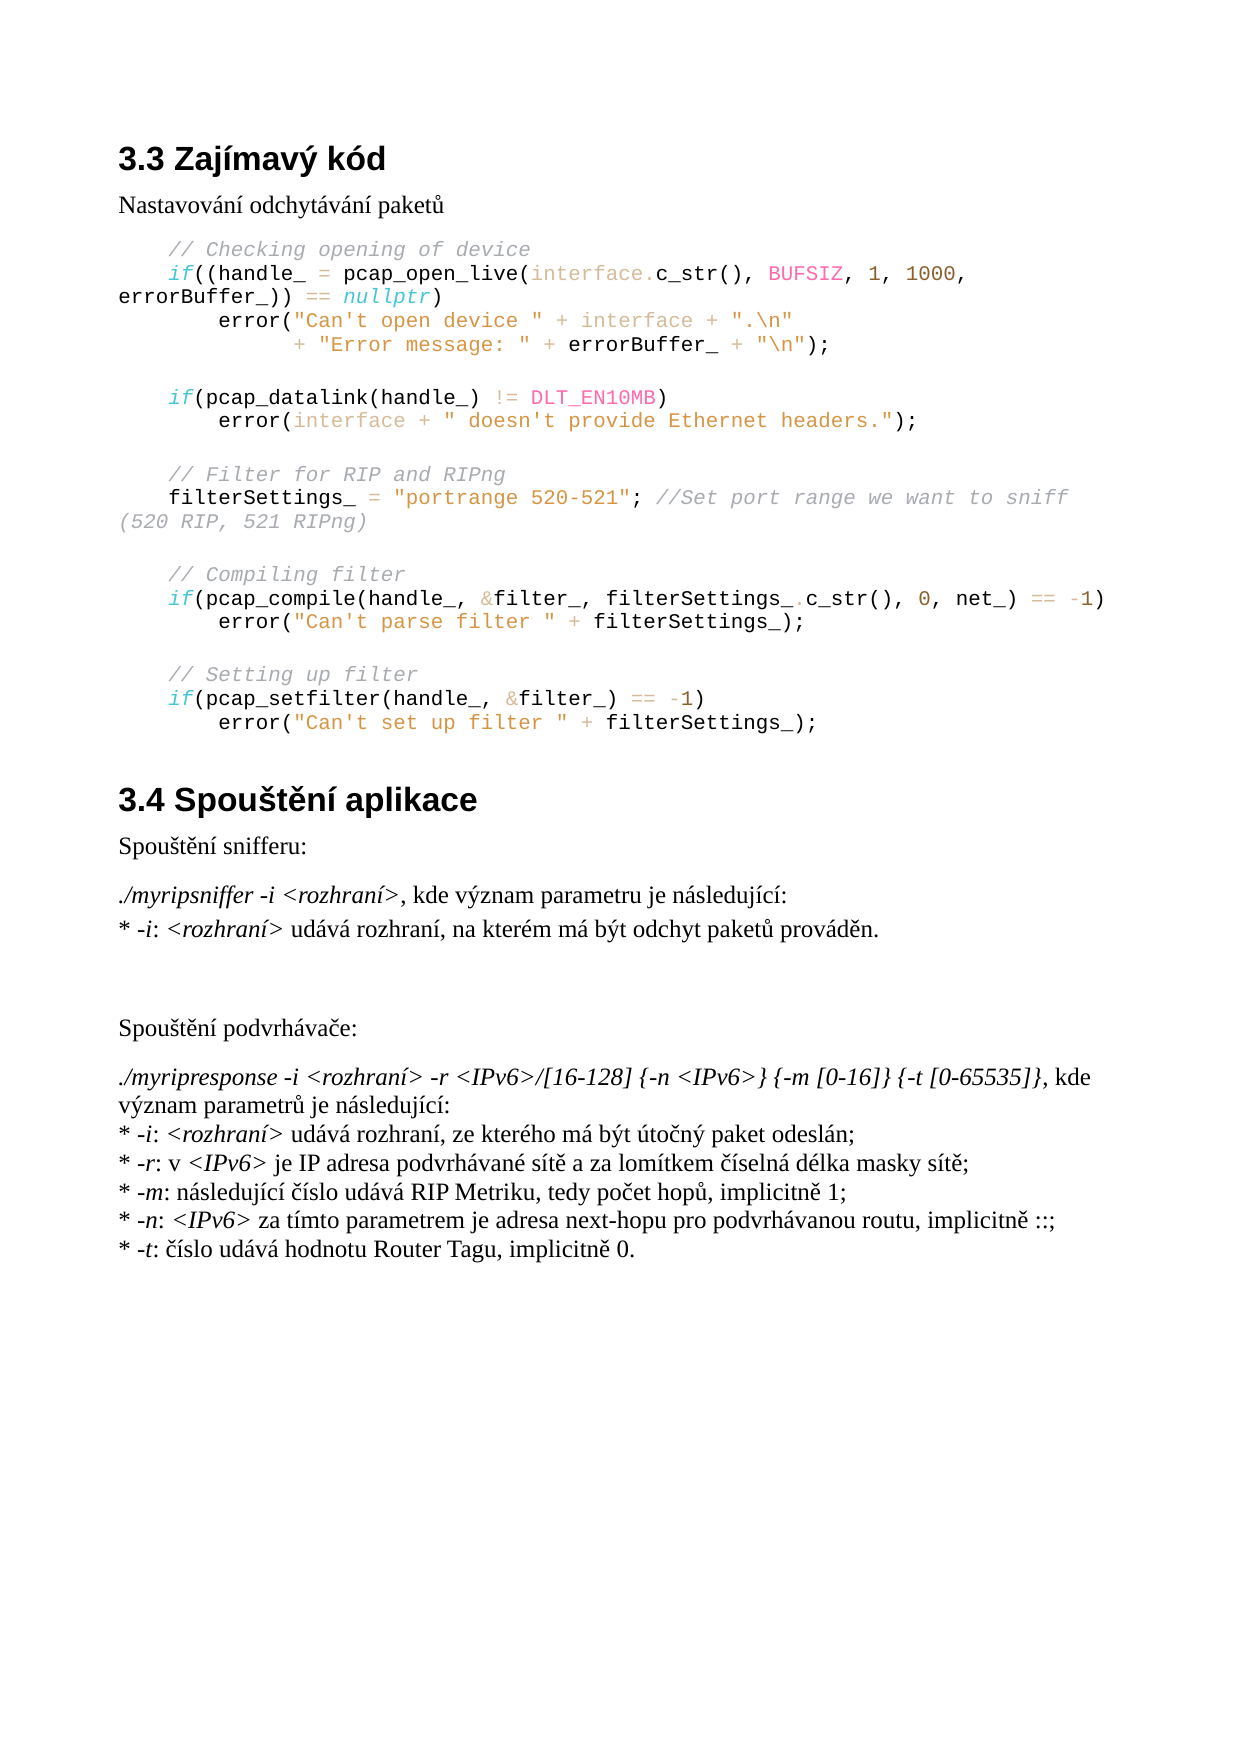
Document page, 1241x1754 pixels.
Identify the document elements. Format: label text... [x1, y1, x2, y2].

text * -r: v <IPv6> je IP adresa podvrhávané sítě a za lomítkem číselná délka masky sítě; * -m: následující číslo udává RIP Metriku, tedy počet hopů, implicitně 1; * -n: <IPv6> za tímto parametrem je adresa next-hopu pro podvrhávanou routu, implicitně ::; * -t: číslo udává hodnotu Router Tagu, implicitně 0. [118, 1148, 1122, 1263]
text Spouštění snifferu: [118, 831, 1122, 860]
text // Filter for RIP and RIPng [118, 464, 1122, 487]
text error(interface + " doesn't provide Ethernet headers."); [118, 411, 1122, 434]
text if(pcap_datalink(handle_) != DLT_EN10MB) [118, 387, 1122, 411]
text if(pcap_setfilter(handle_, &filter_) == -1) [118, 688, 1122, 712]
text Spouštění podvrhávače: [118, 1013, 1122, 1041]
text + "Error message: " + errorBuffer_ + "\n"); [118, 334, 1122, 357]
text if((handle_ = pcap_open_live(interface.c_str(), BUFSIZ, 1, 1000, errorBuffer_)) == nullptr) [118, 263, 1122, 310]
text Nastavování odchytávání paketů [118, 190, 1122, 219]
subtitle 3.3 Zajímavý kód [118, 139, 1122, 178]
subtitle 3.4 Spouštění aplikace [118, 780, 1122, 818]
text ./myripresponse -i <rozhraní> -r <IPv6>/[16-128] {-n <IPv6>} {-m [0-16]} {-t [0-65535]}, kde význam parametrů je následující: * -i: <rozhraní> udává rozhraní, ze kterého má být útočný paket odeslán; [118, 1062, 1122, 1148]
text // Compiling filter [118, 564, 1122, 588]
text // Setting up filter [118, 664, 1122, 688]
text error("Can't set up filter " + filterSettings_); [118, 712, 1122, 735]
text ./myripsniffer -i <rozhraní>, kde význam parametru je následující: * -i: <rozhraní> udává rozhraní, na kterém má být odchyt paketů prováděn. [118, 880, 1122, 943]
text if(pcap_compile(handle_, &filter_, filterSettings_.c_str(), 0, net_) == -1) [118, 588, 1122, 611]
text // Checking opening of device [118, 239, 1122, 263]
text error("Can't parse filter " + filterSettings_); [118, 611, 1122, 635]
text filterSettings_ = "portrange 520-521"; //Set port range we want to sniff (520 RIP, 521 RIPng) [118, 487, 1122, 534]
text error("Can't open device " + interface + ".\n" [118, 310, 1122, 334]
